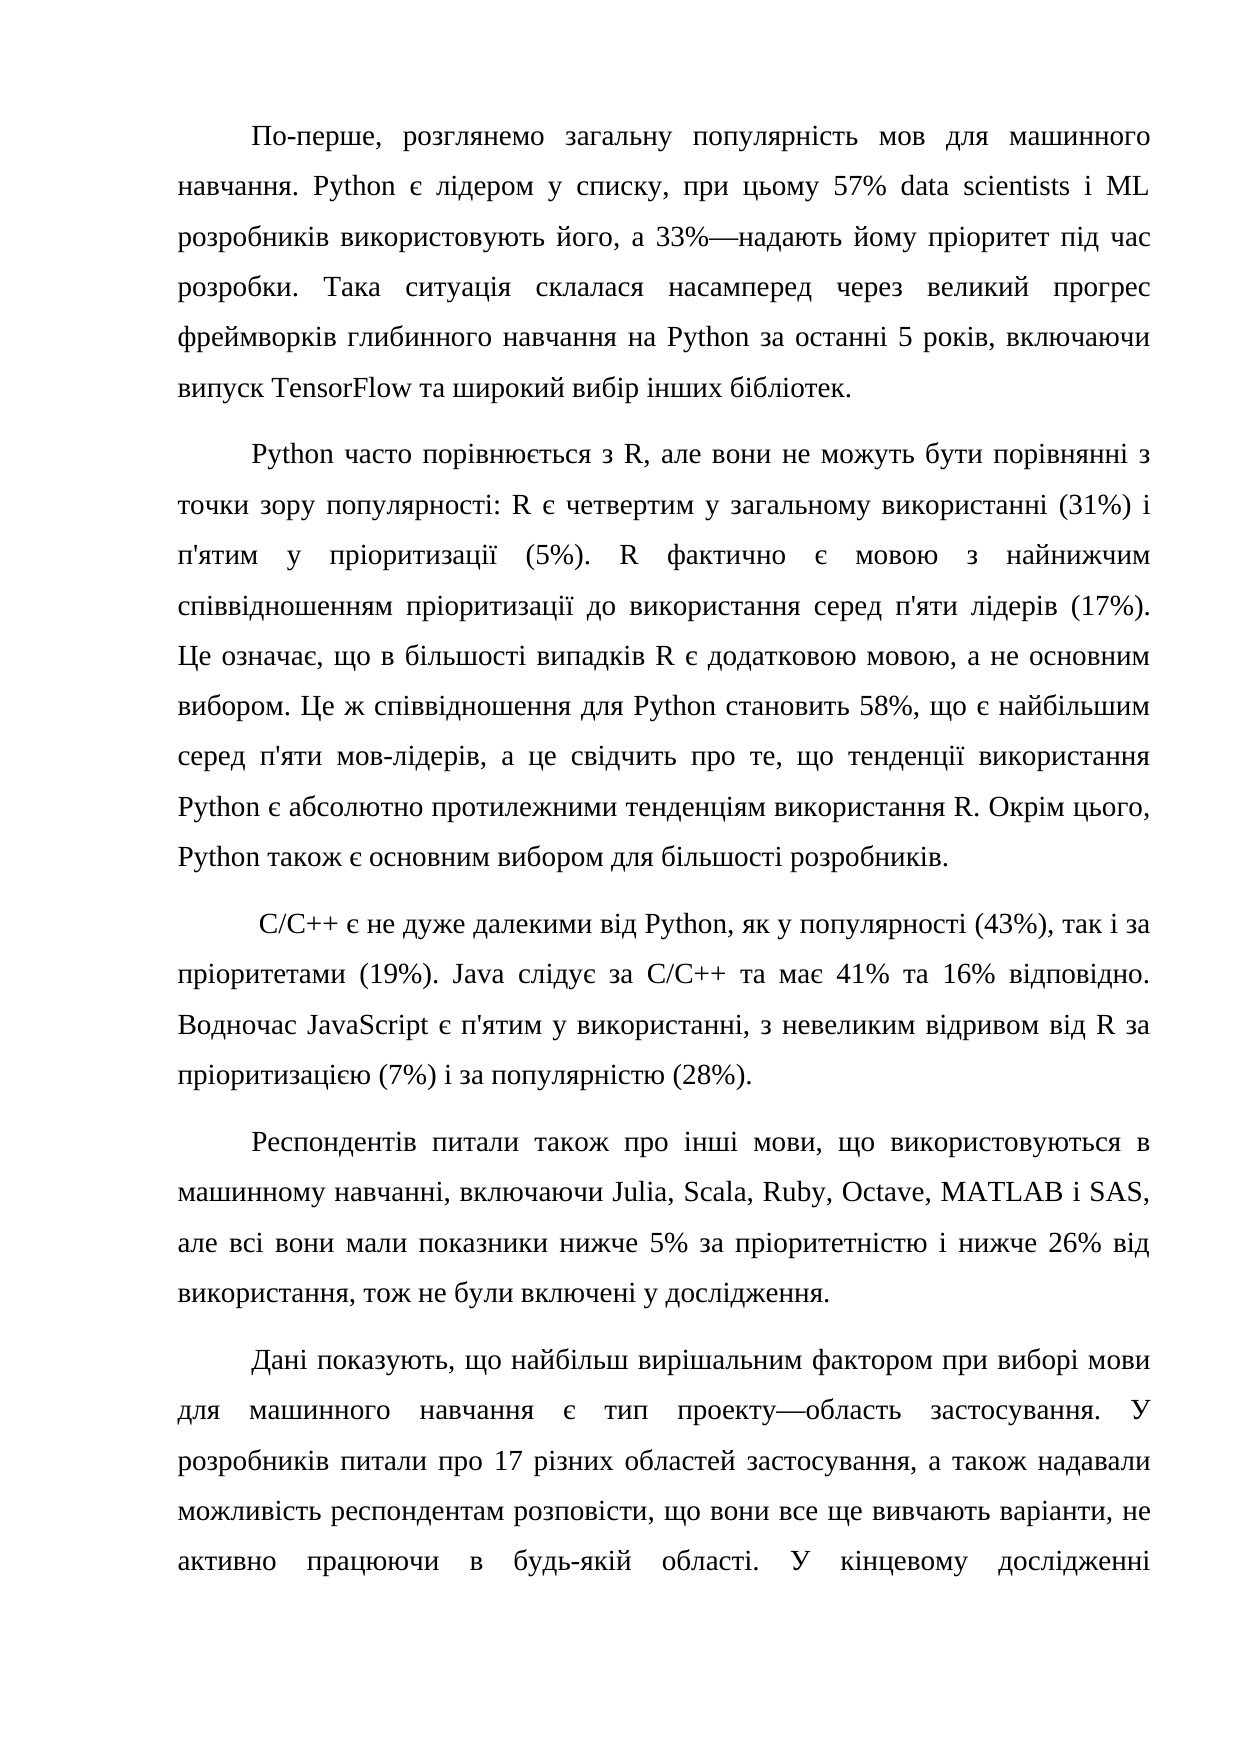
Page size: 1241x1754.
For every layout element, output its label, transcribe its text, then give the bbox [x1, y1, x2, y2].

text Дані показують, що найбільш вирішальним фактором при виборі мови для машинного навчання є тип проекту—область застосування. У розробників питали про 17 різних областей застосування, а також надавали можливість респондентам розповісти, що вони все ще вивчають варіанти, не активно працюючи в будь-якій області. У кінцевому дослідженні [177, 1342, 1152, 1577]
text По-перше, розглянемо загальну популярність мов для машинного навчання. Python є лідером у списку, при цьому 57% data scientists і ML розробників використовують його, а 33%—надають йому пріоритет під час розробки. Така ситуація склалася насамперед через великий прогрес фреймворків глибинного навчання на Python за останні 5 років, включаючи випуск TensorFlow та широкий вибір інших бібліотек. [177, 118, 1152, 403]
text C/C++ є не дуже далекими від Python, як у популярності (43%), так і за пріоритетами (19%). Java слідує за C/C++ та має 41% та 16% відповідно. Водночас JavaScript є п'ятим у використанні, з невеликим відривом від R за пріоритизацією (7%) і за популярністю (28%). [177, 906, 1152, 1091]
text Python часто порівнюється з R, але вони не можуть бути порівнянні з точки зору популярності: R є четвертим у загальному використанні (31%) і п'ятим у пріоритизації (5%). R фактично є мовою з найнижчим співвідношенням пріоритизації до використання серед п'яти лідерів (17%). Це означає, що в більшості випадків R є додатковою мовою, а не основним вибором. Це ж співвідношення для Python становить 58%, що є найбільшим серед п'яти мов-лідерів, а це свідчить про те, що тенденції використання Python є абсолютно протилежними тенденціям використання R. Окрім цього, Python також є основним вибором для більшості розробників. [177, 437, 1152, 873]
text Респондентів питали також про інші мови, що використовуються в машинному навчанні, включаючи Julia, Scala, Ruby, Octave, MATLAB і SAS, але всі вони мали показники нижче 5% за пріоритетністю і нижче 26% від використання, тож не були включені у дослідження. [177, 1124, 1152, 1308]
